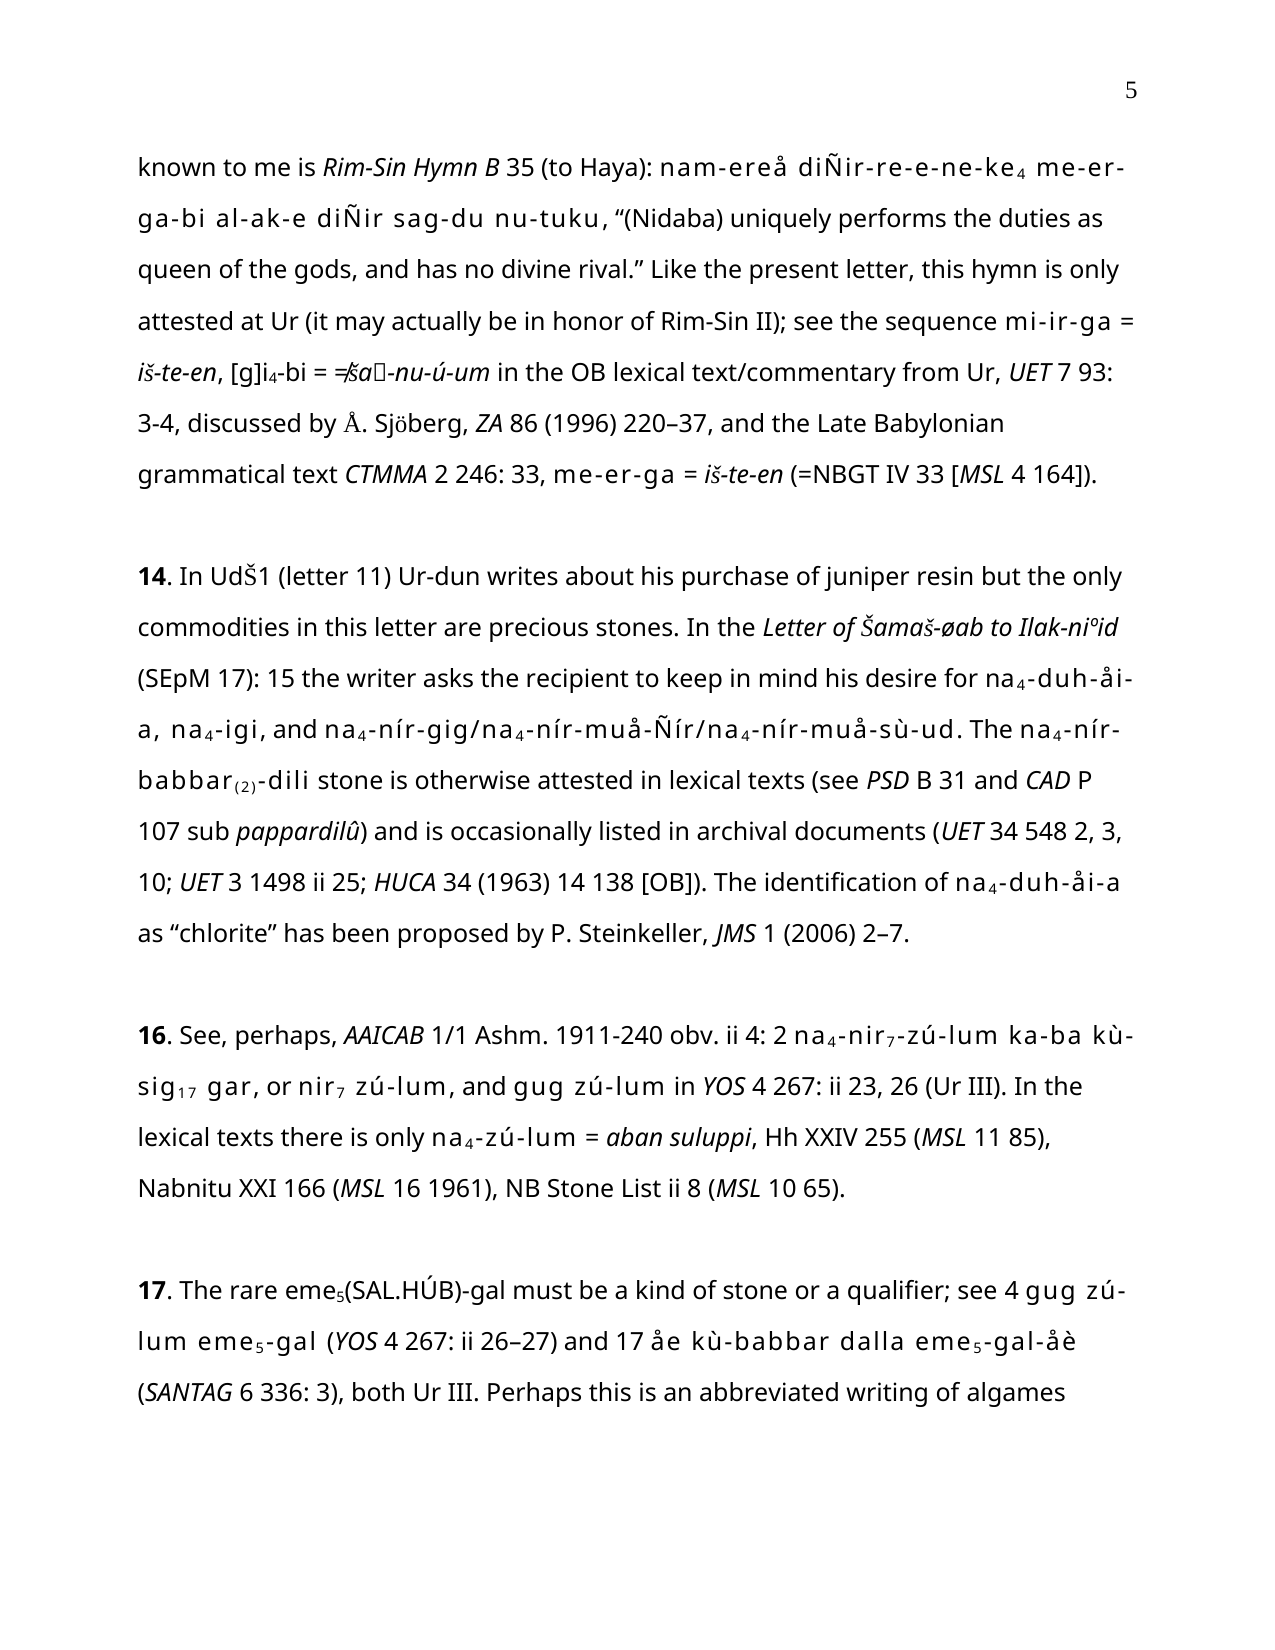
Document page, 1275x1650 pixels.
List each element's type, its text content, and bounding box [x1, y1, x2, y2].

text 16. See, perhaps, AAICAB 1/1 Ashm. 1911-240 obv. ii 4: 2 na4-nir7-zú-lum ka-ba kù-sig17 gar, or nir7 zú-lum, and gug zú-lum in YOS 4 267: ii 23, 26 (Ur III). In the lexical texts there is only na4-zú-lum = aban suluppi, Hh XXIV 255 (MSL 11 85), Nabnitu XXI 166 (MSL 16 1961), NB Stone List ii 8 (MSL 10 65). [137, 1018, 1138, 1205]
text 14. In UdŠ1 (letter 11) Ur-dun writes about his purchase of juniper resin but the only commodities in this letter are precious stones. In the Letter of Šamaš-øab to Ilak-niºid (SEpM 17): 15 the writer asks the recipient to keep in mind his desire for na4-duh-åi-a, na4-igi, and na4-nír-gig/na4-nír-muå-Ñír/na4-nír-muå-sù-ud. The na4-nír-babbar(2)-dili stone is otherwise attested in lexical texts (see PSD B 31 and CAD P 107 sub pappardilû) and is occasionally listed in archival documents (UET 34 548 2, 3, 10; UET 3 1498 ii 25; HUCA 34 (1963) 14 138 [OB]). The identification of na4-duh-åi-a as “chlorite” has been proposed by P. Steinkeller, JMS 1 (2006) 2–7. [137, 558, 1138, 950]
text known to me is Rim-Sin Hymn B 35 (to Haya): nam-ereå diÑir-re-e-ne-ke4 me-er-ga-bi al-ak-e diÑir sag-du nu-tuku, “(Nidaba) uniquely performs the duties as queen of the gods, and has no divine rival.” Like the present letter, this hymn is only attested at Ur (it may actually be in honor of Rim-Sin II); see the sequence mi-ir-ga = iš-te-en, [g]i4-bi = ≠ša-nu-ú-um in the OB lexical text/commentary from Ur, UET 7 93: 3-4, discussed by Å. Sjöberg, ZA 86 (1996) 220–37, and the Late Babylonian grammatical text CTMMA 2 246: 33, me-er-ga = iš-te-en (=NBGT IV 33 [MSL 4 164]). [137, 150, 1138, 490]
text 17. The rare eme5(SAL.HÚB)-gal must be a kind of stone or a qualifier; see 4 gug zú-lum eme5-gal (YOS 4 267: ii 26–27) and 17 åe kù-babbar dalla eme5-gal-åè (SANTAG 6 336: 3), both Ur III. Perhaps this is an abbreviated writing of algames [137, 1273, 1138, 1409]
